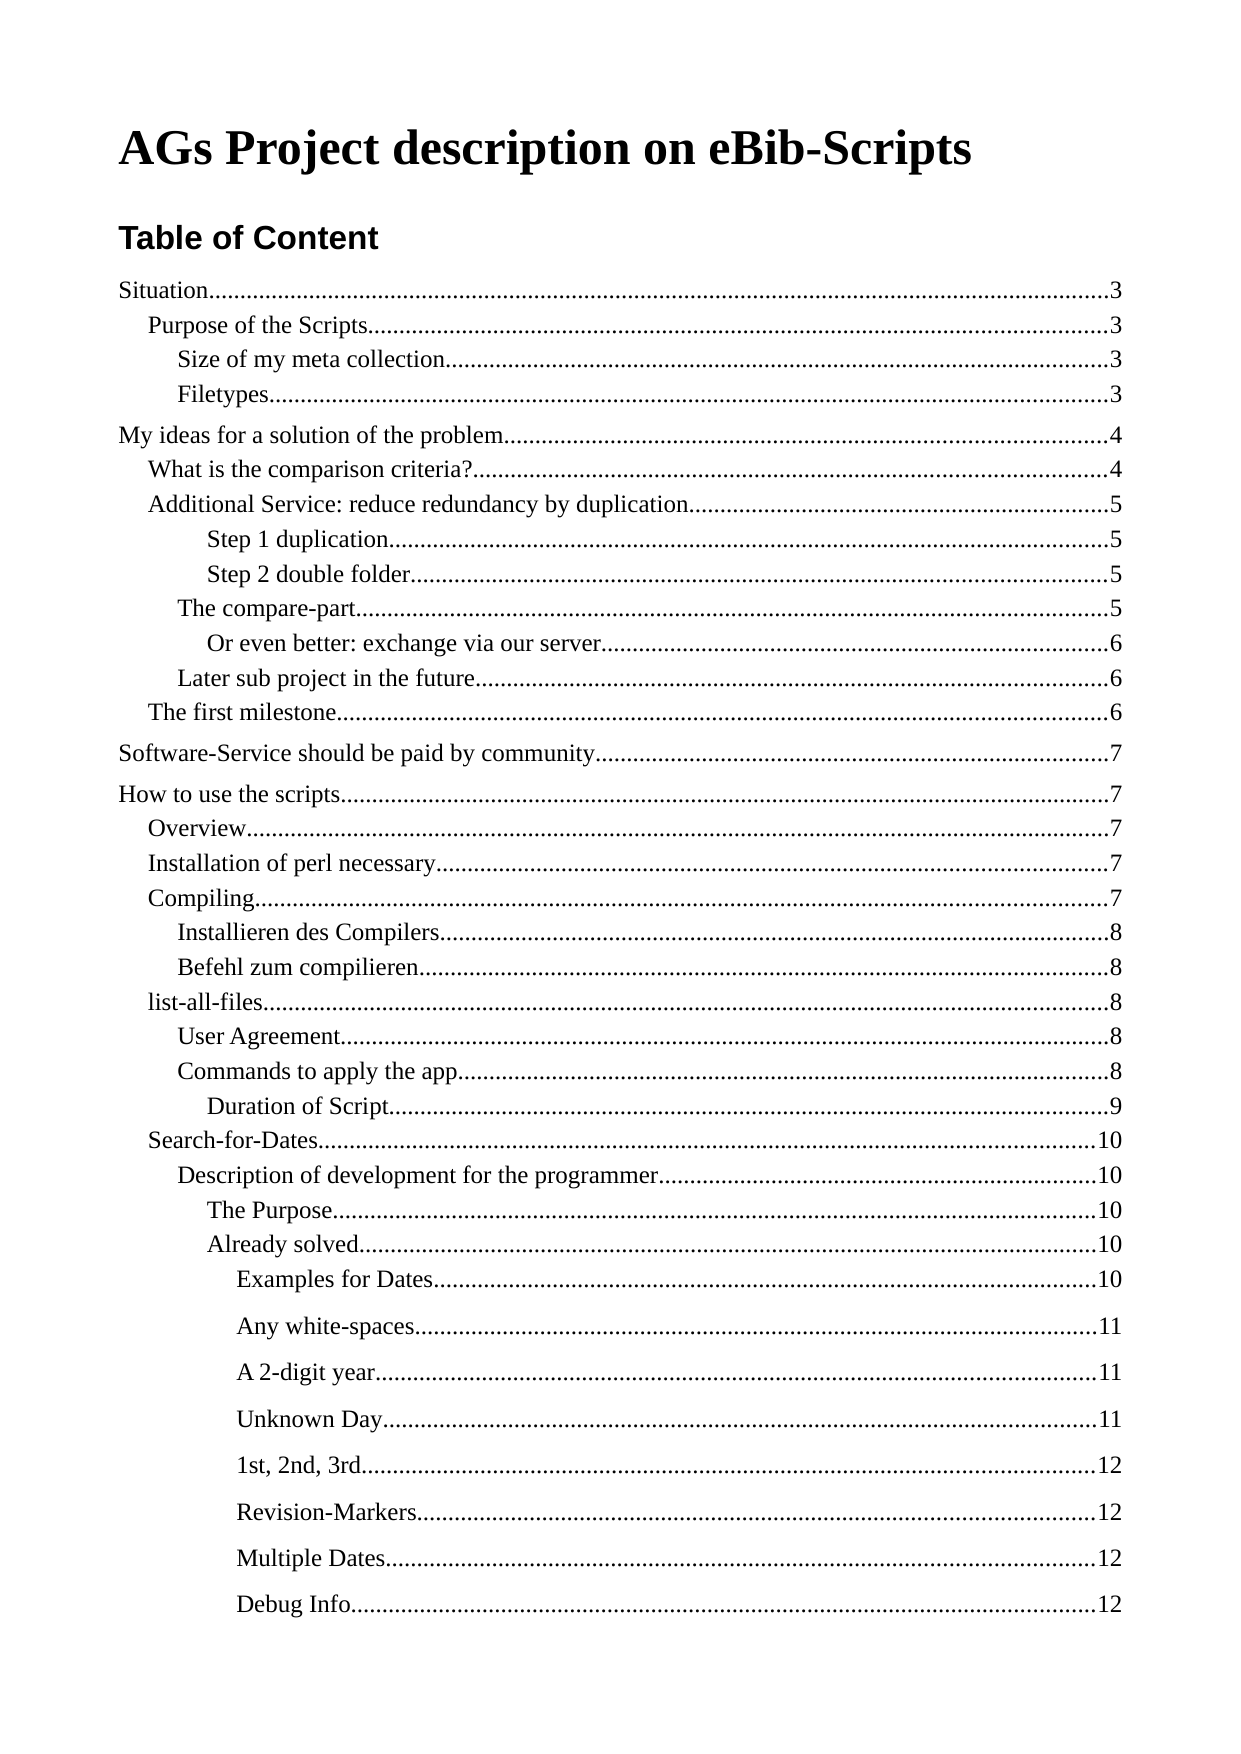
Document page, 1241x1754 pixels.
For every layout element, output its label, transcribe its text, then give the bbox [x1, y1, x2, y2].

text Installation of perl necessary 7 [148, 848, 1122, 877]
text Step 2 double folder 5 [207, 559, 1122, 587]
text User Agreement 8 [177, 1021, 1122, 1050]
text My ideas for a solution of the problem 4 [118, 420, 1122, 449]
text Installieren des Compilers 8 [177, 917, 1122, 946]
text Situation 3 [118, 275, 1122, 304]
text Software-Service should be paid by community 7 [118, 738, 1122, 767]
text list-all-files 8 [148, 987, 1122, 1016]
text 1st, 2nd, 3rd 12 [236, 1450, 1122, 1479]
text Purpose of the Scripts 3 [148, 310, 1122, 339]
text Later sub project in the future 6 [177, 663, 1122, 691]
text Befehl zum compilieren 8 [177, 952, 1122, 981]
text Already solved 10 [207, 1229, 1122, 1258]
text Debug Info 12 [236, 1589, 1122, 1618]
text Commands to apply the app 8 [177, 1056, 1122, 1085]
text Filetypes 3 [177, 379, 1122, 408]
text Description of development for the programmer 10 [177, 1160, 1122, 1189]
text The compare-part 5 [177, 593, 1122, 622]
text Size of my meta collection 3 [177, 344, 1122, 373]
text Examples for Dates 10 [236, 1264, 1122, 1293]
text Search-for-Dates 10 [148, 1126, 1122, 1154]
text Multiple Dates 12 [236, 1543, 1122, 1572]
text Duration of Script 9 [207, 1091, 1122, 1119]
text Compiling 7 [148, 883, 1122, 911]
text A 2-digit year 11 [236, 1357, 1122, 1386]
text Any white-spaces 11 [236, 1311, 1122, 1339]
text The first milestone 6 [148, 697, 1122, 726]
text Additional Service: reduce redundancy by duplication 5 [148, 489, 1122, 518]
subtitle Table of Content [118, 218, 1122, 257]
text Unknown Day 11 [236, 1404, 1122, 1432]
text What is the comparison criteria? 4 [148, 454, 1122, 483]
text Overview 7 [148, 813, 1122, 842]
text Revision-Markers 12 [236, 1497, 1122, 1525]
text The Purpose 10 [207, 1195, 1122, 1224]
text How to use the scripts 7 [118, 779, 1122, 807]
text AGs Project description on eBib-Scripts [118, 118, 1122, 176]
text Step 1 duplication 5 [207, 524, 1122, 553]
text Or even better: exchange via our server 6 [207, 628, 1122, 657]
